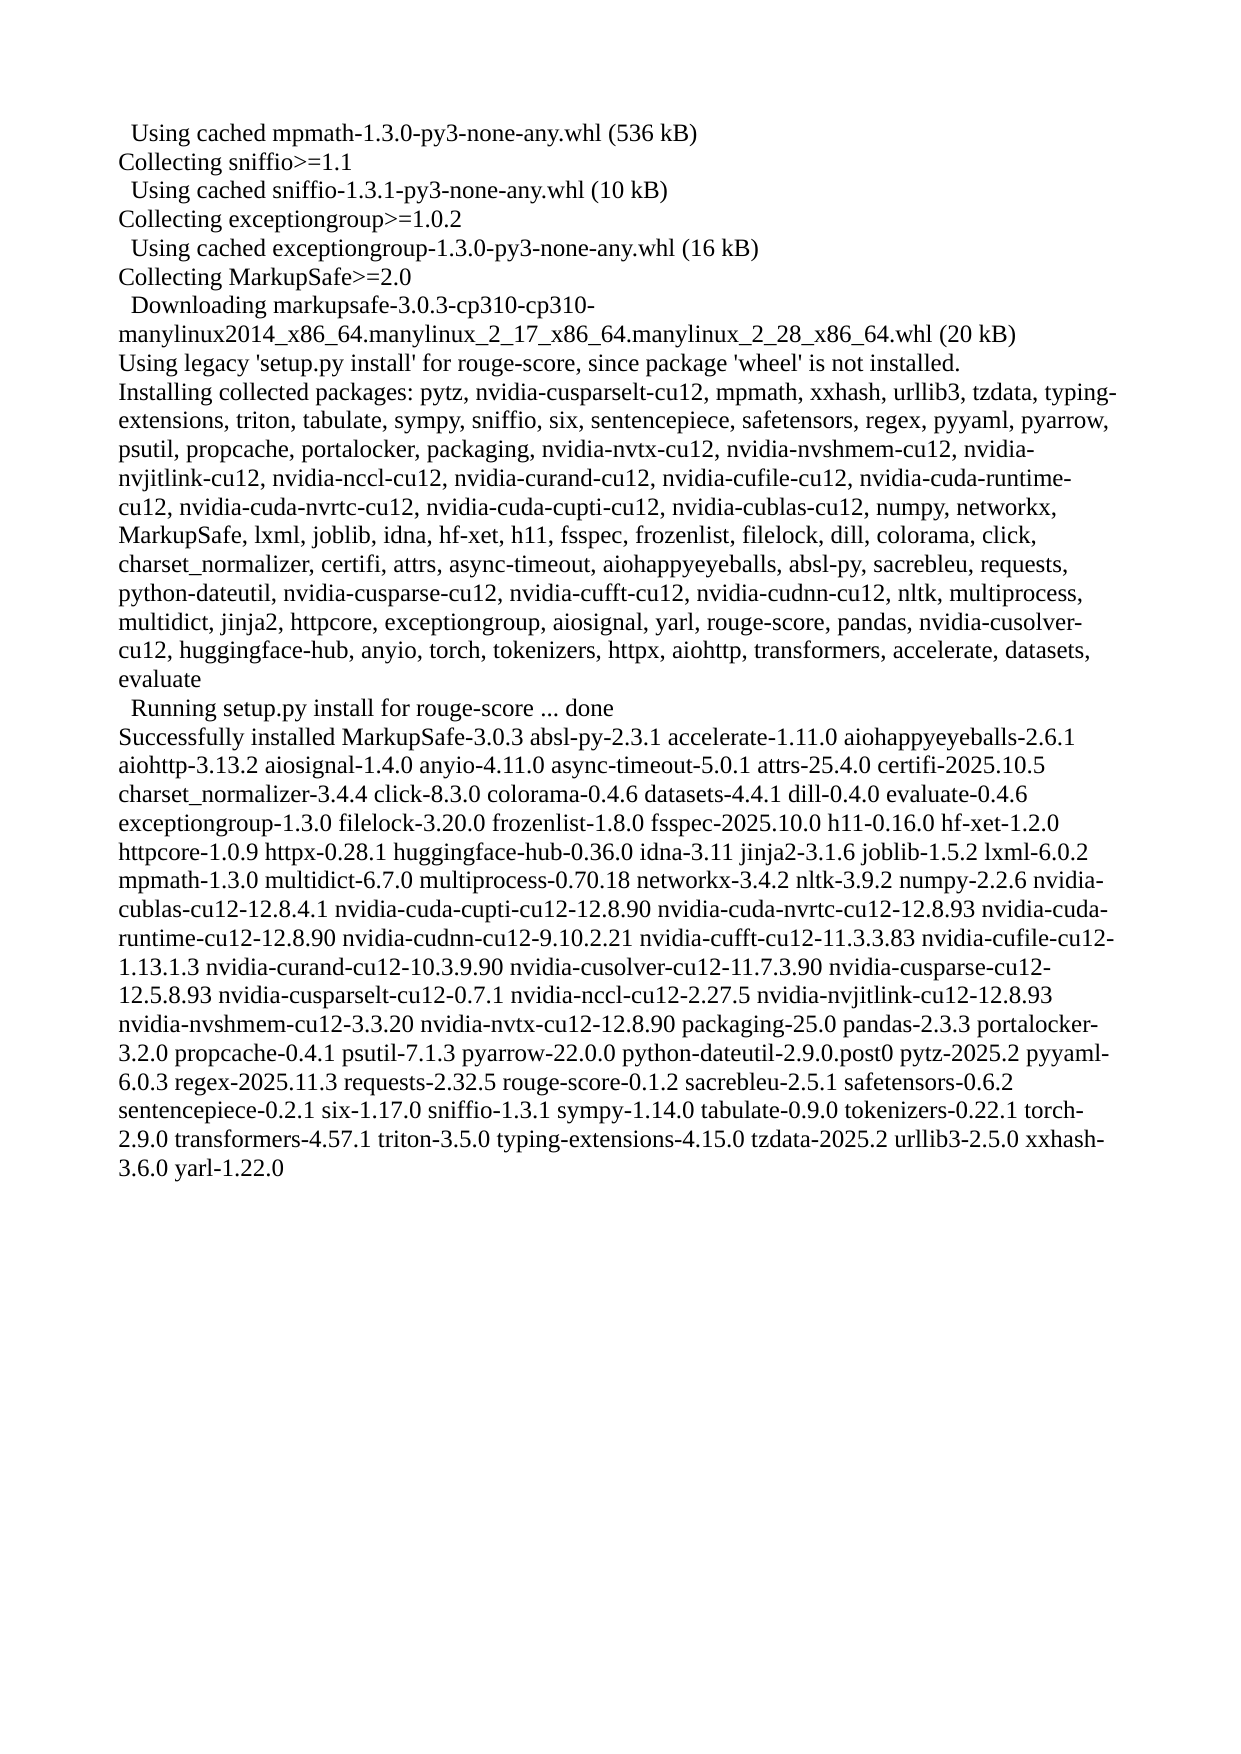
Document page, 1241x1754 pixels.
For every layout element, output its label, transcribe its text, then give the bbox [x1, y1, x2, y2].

text Downloading markupsafe-3.0.3-cp310-cp310-manylinux2014_x86_64.manylinux_2_17_x86_64.manylinux_2_28_x86_64.whl (20 kB) [118, 291, 1122, 348]
text Successfully installed MarkupSafe-3.0.3 absl-py-2.3.1 accelerate-1.11.0 aiohappyeyeballs-2.6.1 aiohttp-3.13.2 aiosignal-1.4.0 anyio-4.11.0 async-timeout-5.0.1 attrs-25.4.0 certifi-2025.10.5 charset_normalizer-3.4.4 click-8.3.0 colorama-0.4.6 datasets-4.4.1 dill-0.4.0 evaluate-0.4.6 exceptiongroup-1.3.0 filelock-3.20.0 frozenlist-1.8.0 fsspec-2025.10.0 h11-0.16.0 hf-xet-1.2.0 httpcore-1.0.9 httpx-0.28.1 huggingface-hub-0.36.0 idna-3.11 jinja2-3.1.6 joblib-1.5.2 lxml-6.0.2 mpmath-1.3.0 multidict-6.7.0 multiprocess-0.70.18 networkx-3.4.2 nltk-3.9.2 numpy-2.2.6 nvidia-cublas-cu12-12.8.4.1 nvidia-cuda-cupti-cu12-12.8.90 nvidia-cuda-nvrtc-cu12-12.8.93 nvidia-cuda-runtime-cu12-12.8.90 nvidia-cudnn-cu12-9.10.2.21 nvidia-cufft-cu12-11.3.3.83 nvidia-cufile-cu12-1.13.1.3 nvidia-curand-cu12-10.3.9.90 nvidia-cusolver-cu12-11.7.3.90 nvidia-cusparse-cu12-12.5.8.93 nvidia-cusparselt-cu12-0.7.1 nvidia-nccl-cu12-2.27.5 nvidia-nvjitlink-cu12-12.8.93 nvidia-nvshmem-cu12-3.3.20 nvidia-nvtx-cu12-12.8.90 packaging-25.0 pandas-2.3.3 portalocker-3.2.0 propcache-0.4.1 psutil-7.1.3 pyarrow-22.0.0 python-dateutil-2.9.0.post0 pytz-2025.2 pyyaml-6.0.3 regex-2025.11.3 requests-2.32.5 rouge-score-0.1.2 sacrebleu-2.5.1 safetensors-0.6.2 sentencepiece-0.2.1 six-1.17.0 sniffio-1.3.1 sympy-1.14.0 tabulate-0.9.0 tokenizers-0.22.1 torch-2.9.0 transformers-4.57.1 triton-3.5.0 typing-extensions-4.15.0 tzdata-2025.2 urllib3-2.5.0 xxhash-3.6.0 yarl-1.22.0 [118, 722, 1122, 1182]
text Using cached exceptiongroup-1.3.0-py3-none-any.whl (16 kB) [118, 233, 1122, 262]
text Using legacy 'setup.py install' for rouge-score, since package 'wheel' is not installed. [118, 348, 1122, 377]
text Collecting MarkupSafe>=2.0 [118, 262, 1122, 291]
text Using cached sniffio-1.3.1-py3-none-any.whl (10 kB) [118, 176, 1122, 204]
text Collecting exceptiongroup>=1.0.2 [118, 204, 1122, 233]
text Collecting sniffio>=1.1 [118, 147, 1122, 176]
text Running setup.py install for rouge-score ... done [118, 693, 1122, 722]
text Installing collected packages: pytz, nvidia-cusparselt-cu12, mpmath, xxhash, urllib3, tzdata, typing-extensions, triton, tabulate, sympy, sniffio, six, sentencepiece, safetensors, regex, pyyaml, pyarrow, psutil, propcache, portalocker, packaging, nvidia-nvtx-cu12, nvidia-nvshmem-cu12, nvidia-nvjitlink-cu12, nvidia-nccl-cu12, nvidia-curand-cu12, nvidia-cufile-cu12, nvidia-cuda-runtime-cu12, nvidia-cuda-nvrtc-cu12, nvidia-cuda-cupti-cu12, nvidia-cublas-cu12, numpy, networkx, MarkupSafe, lxml, joblib, idna, hf-xet, h11, fsspec, frozenlist, filelock, dill, colorama, click, charset_normalizer, certifi, attrs, async-timeout, aiohappyeyeballs, absl-py, sacrebleu, requests, python-dateutil, nvidia-cusparse-cu12, nvidia-cufft-cu12, nvidia-cudnn-cu12, nltk, multiprocess, multidict, jinja2, httpcore, exceptiongroup, aiosignal, yarl, rouge-score, pandas, nvidia-cusolver-cu12, huggingface-hub, anyio, torch, tokenizers, httpx, aiohttp, transformers, accelerate, datasets, evaluate [118, 377, 1122, 693]
text Using cached mpmath-1.3.0-py3-none-any.whl (536 kB) [118, 118, 1122, 147]
